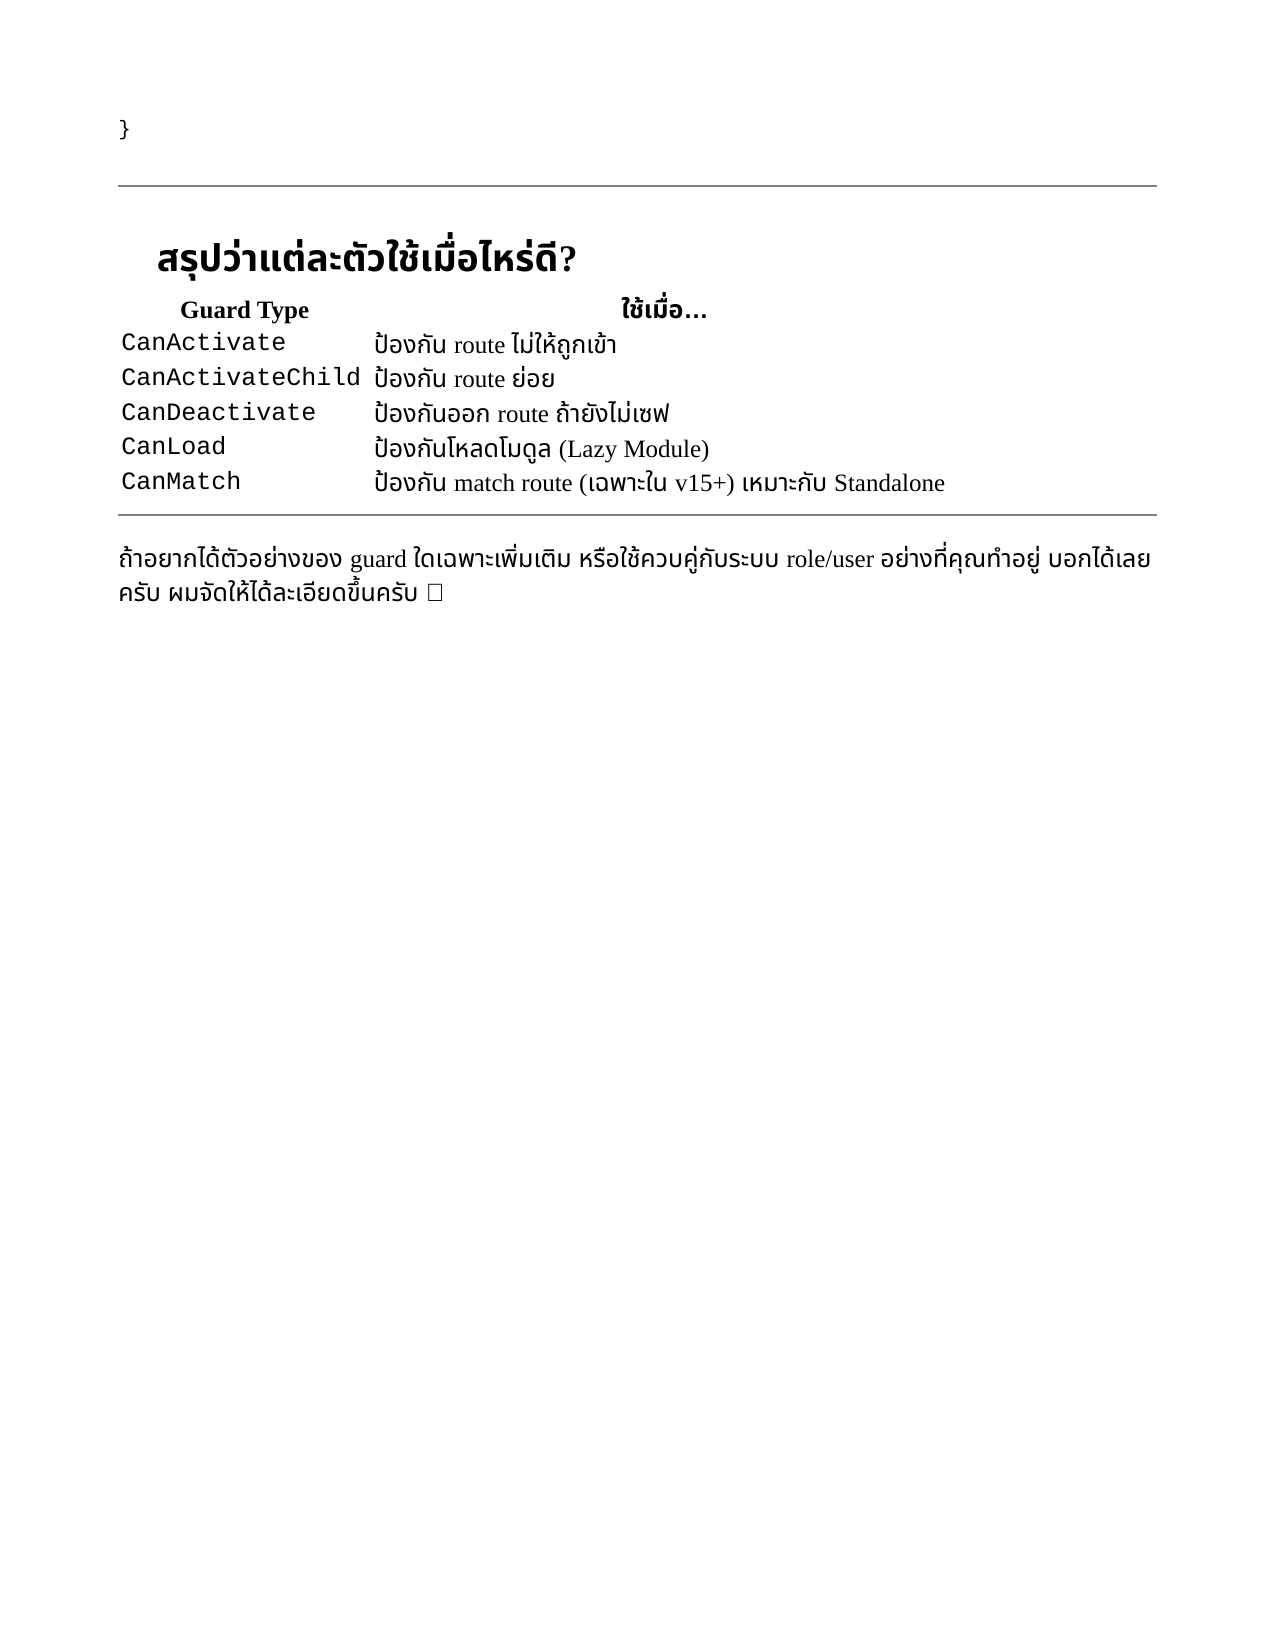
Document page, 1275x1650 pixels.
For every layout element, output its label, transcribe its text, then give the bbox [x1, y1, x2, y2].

table_cell ป้องกัน match route (เฉพาะใน v15+) เหมาะกับ Standalone [371, 466, 959, 500]
subtitle ✅ สรุปว่าแต่ละตัวใช้เมื่อไหร่ดี? [118, 236, 1157, 280]
table_cell CanMatch [118, 466, 371, 500]
text } [118, 118, 1157, 142]
table_header ใช้เมื่อ… [371, 292, 959, 327]
table_cell CanActivateChild [118, 361, 371, 396]
table_cell ป้องกันโหลดโมดูล (Lazy Module) [371, 431, 959, 466]
table_cell CanLoad [118, 431, 371, 466]
table_cell CanDeactivate [118, 396, 371, 431]
table_cell ป้องกัน route ไม่ให้ถูกเข้า [371, 327, 959, 361]
table_cell ป้องกันออก route ถ้ายังไม่เซฟ [371, 396, 959, 431]
table_cell CanActivate [118, 327, 371, 361]
table_header Guard Type [118, 292, 371, 327]
table_cell ป้องกัน route ย่อย [371, 361, 959, 396]
text ถ้าอยากได้ตัวอย่างของ guard ใดเฉพาะเพิ่มเติม หรือใช้ควบคู่กับระบบ role/user อย่างที่คุณทำอยู่ บอกได้เลยครับ ผมจัดให้ได้ละเอียดขึ้นครับ ✅ [118, 544, 1157, 606]
